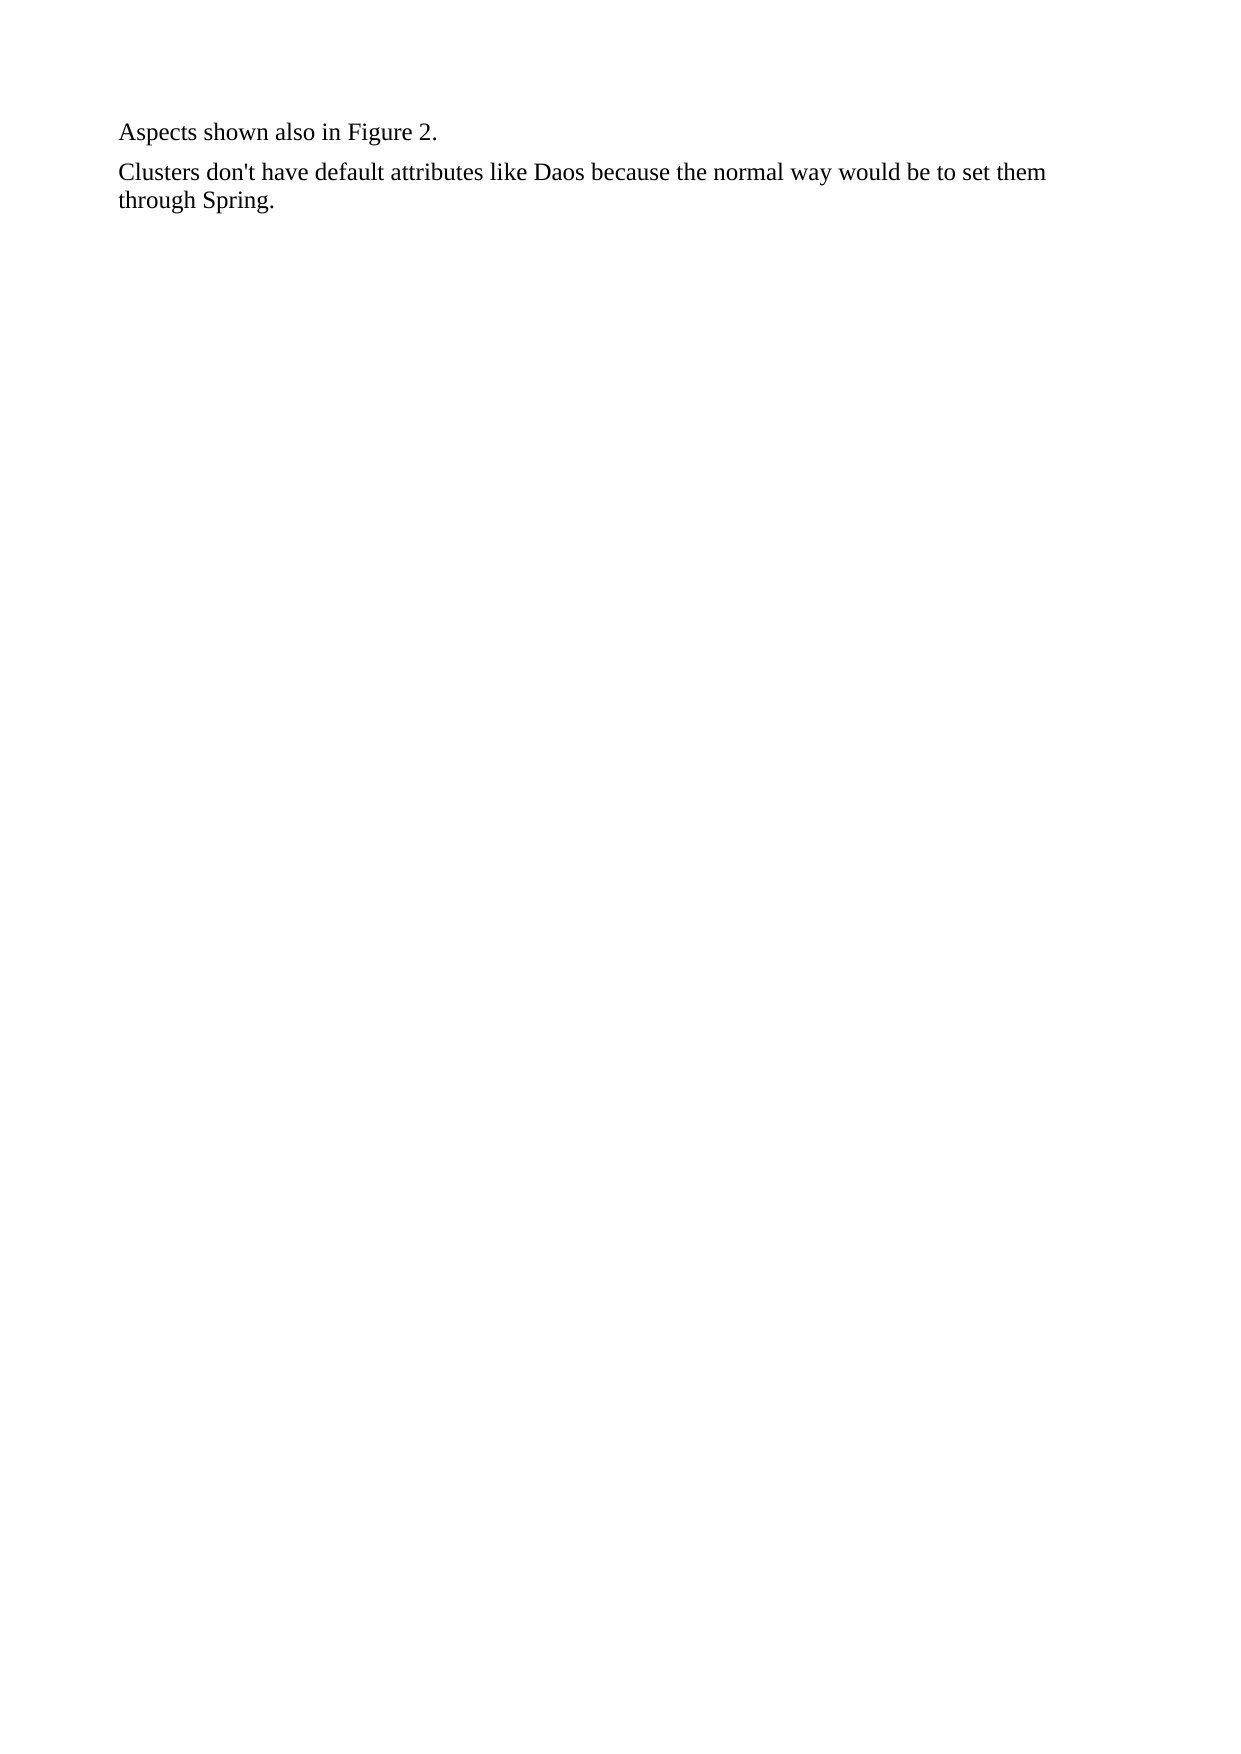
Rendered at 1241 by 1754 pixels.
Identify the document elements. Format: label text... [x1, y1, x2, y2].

text Aspects shown also in Figure 2. [118, 118, 1122, 146]
text Clusters don't have default attributes like Daos because the normal way would be to set them through Spring. [118, 158, 1122, 214]
